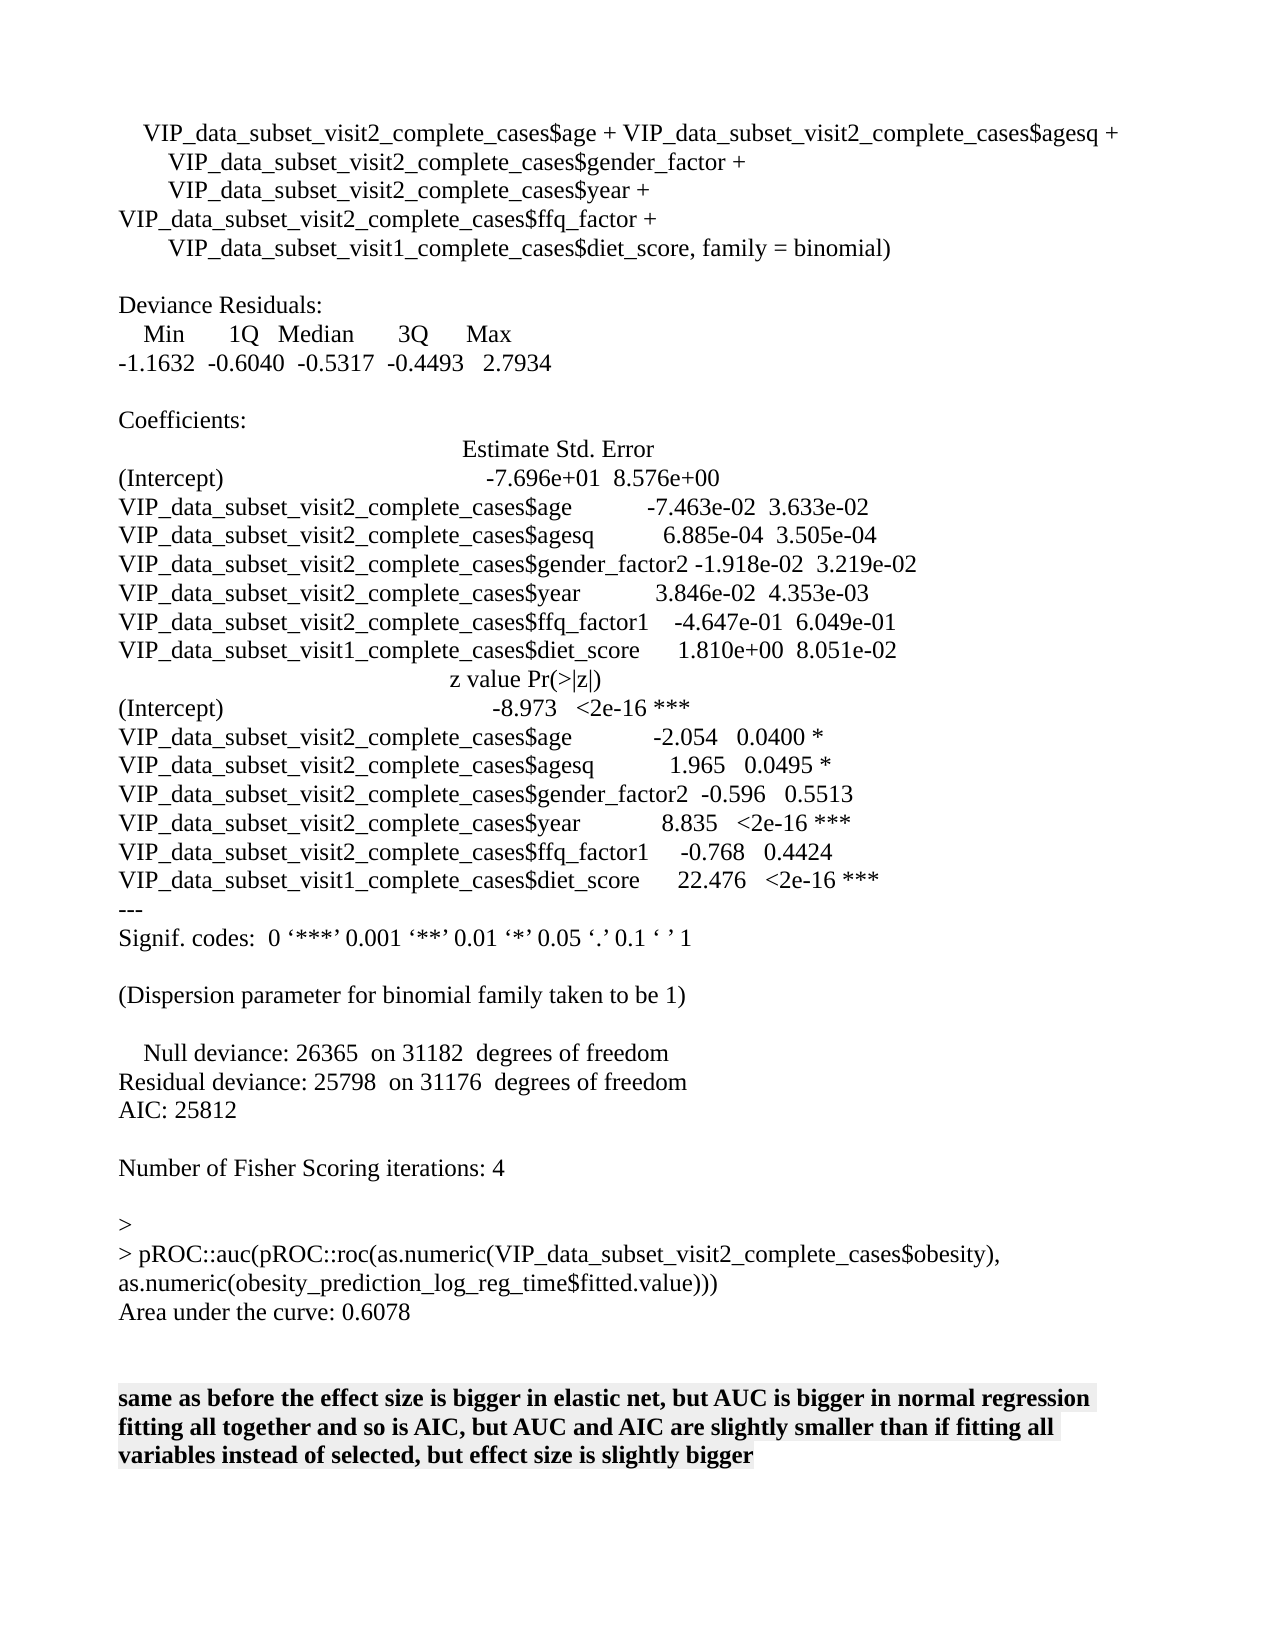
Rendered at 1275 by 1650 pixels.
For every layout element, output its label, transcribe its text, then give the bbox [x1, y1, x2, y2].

text Estimate Std. Error [118, 434, 1157, 463]
text -1.1632 -0.6040 -0.5317 -0.4493 2.7934 [118, 348, 1157, 377]
text VIP_data_subset_visit2_complete_cases$gender_factor2 -0.596 0.5513 [118, 779, 1157, 808]
text (Dispersion parameter for binomial family taken to be 1) [118, 981, 1157, 1009]
text AIC: 25812 [118, 1096, 1157, 1124]
text VIP_data_subset_visit2_complete_cases$ffq_factor1 -0.768 0.4424 [118, 837, 1157, 866]
text Signif. codes: 0 ‘***’ 0.001 ‘**’ 0.01 ‘*’ 0.05 ‘.’ 0.1 ‘ ’ 1 [118, 923, 1157, 952]
text same as before the effect size is bigger in elastic net, but AUC is bigger in normal regression fitting all together and so is AIC, but AUC and AIC are slightly smaller than if fitting all variables instead of selected, but effect size is slightly bigger [118, 1383, 1157, 1469]
text Number of Fisher Scoring iterations: 4 [118, 1153, 1157, 1182]
text Residual deviance: 25798 on 31176 degrees of freedom [118, 1067, 1157, 1096]
text z value Pr(>|z|) [118, 664, 1157, 693]
text VIP_data_subset_visit2_complete_cases$gender_factor + [118, 147, 1157, 176]
text (Intercept) -8.973 <2e-16 *** [118, 693, 1157, 722]
text Min 1Q Median 3Q Max [118, 319, 1157, 348]
text VIP_data_subset_visit2_complete_cases$age -2.054 0.0400 * [118, 722, 1157, 751]
text VIP_data_subset_visit2_complete_cases$age + VIP_data_subset_visit2_complete_cases$agesq + [118, 118, 1157, 147]
text VIP_data_subset_visit1_complete_cases$diet_score 1.810e+00 8.051e-02 [118, 636, 1157, 664]
text VIP_data_subset_visit1_complete_cases$diet_score 22.476 <2e-16 *** [118, 866, 1157, 894]
text Null deviance: 26365 on 31182 degrees of freedom [118, 1038, 1157, 1067]
text VIP_data_subset_visit2_complete_cases$ffq_factor1 -4.647e-01 6.049e-01 [118, 607, 1157, 636]
text VIP_data_subset_visit2_complete_cases$year + VIP_data_subset_visit2_complete_cases$ffq_factor + [118, 176, 1157, 233]
text VIP_data_subset_visit2_complete_cases$agesq 6.885e-04 3.505e-04 [118, 521, 1157, 549]
text VIP_data_subset_visit2_complete_cases$agesq 1.965 0.0495 * [118, 751, 1157, 779]
text VIP_data_subset_visit2_complete_cases$year 8.835 <2e-16 *** [118, 808, 1157, 837]
text VIP_data_subset_visit2_complete_cases$age -7.463e-02 3.633e-02 [118, 492, 1157, 521]
text VIP_data_subset_visit2_complete_cases$gender_factor2 -1.918e-02 3.219e-02 [118, 549, 1157, 578]
text (Intercept) -7.696e+01 8.576e+00 [118, 463, 1157, 492]
text > pROC::auc(pROC::roc(as.numeric(VIP_data_subset_visit2_complete_cases$obesity), as.numeric(obesity_prediction_log_reg_time$fitted.value))) [118, 1239, 1157, 1297]
text VIP_data_subset_visit2_complete_cases$year 3.846e-02 4.353e-03 [118, 578, 1157, 607]
text > [118, 1211, 1157, 1239]
text VIP_data_subset_visit1_complete_cases$diet_score, family = binomial) [118, 233, 1157, 262]
text --- [118, 894, 1157, 923]
text Deviance Residuals: [118, 291, 1157, 319]
text Coefficients: [118, 406, 1157, 434]
text Area under the curve: 0.6078 [118, 1297, 1157, 1326]
